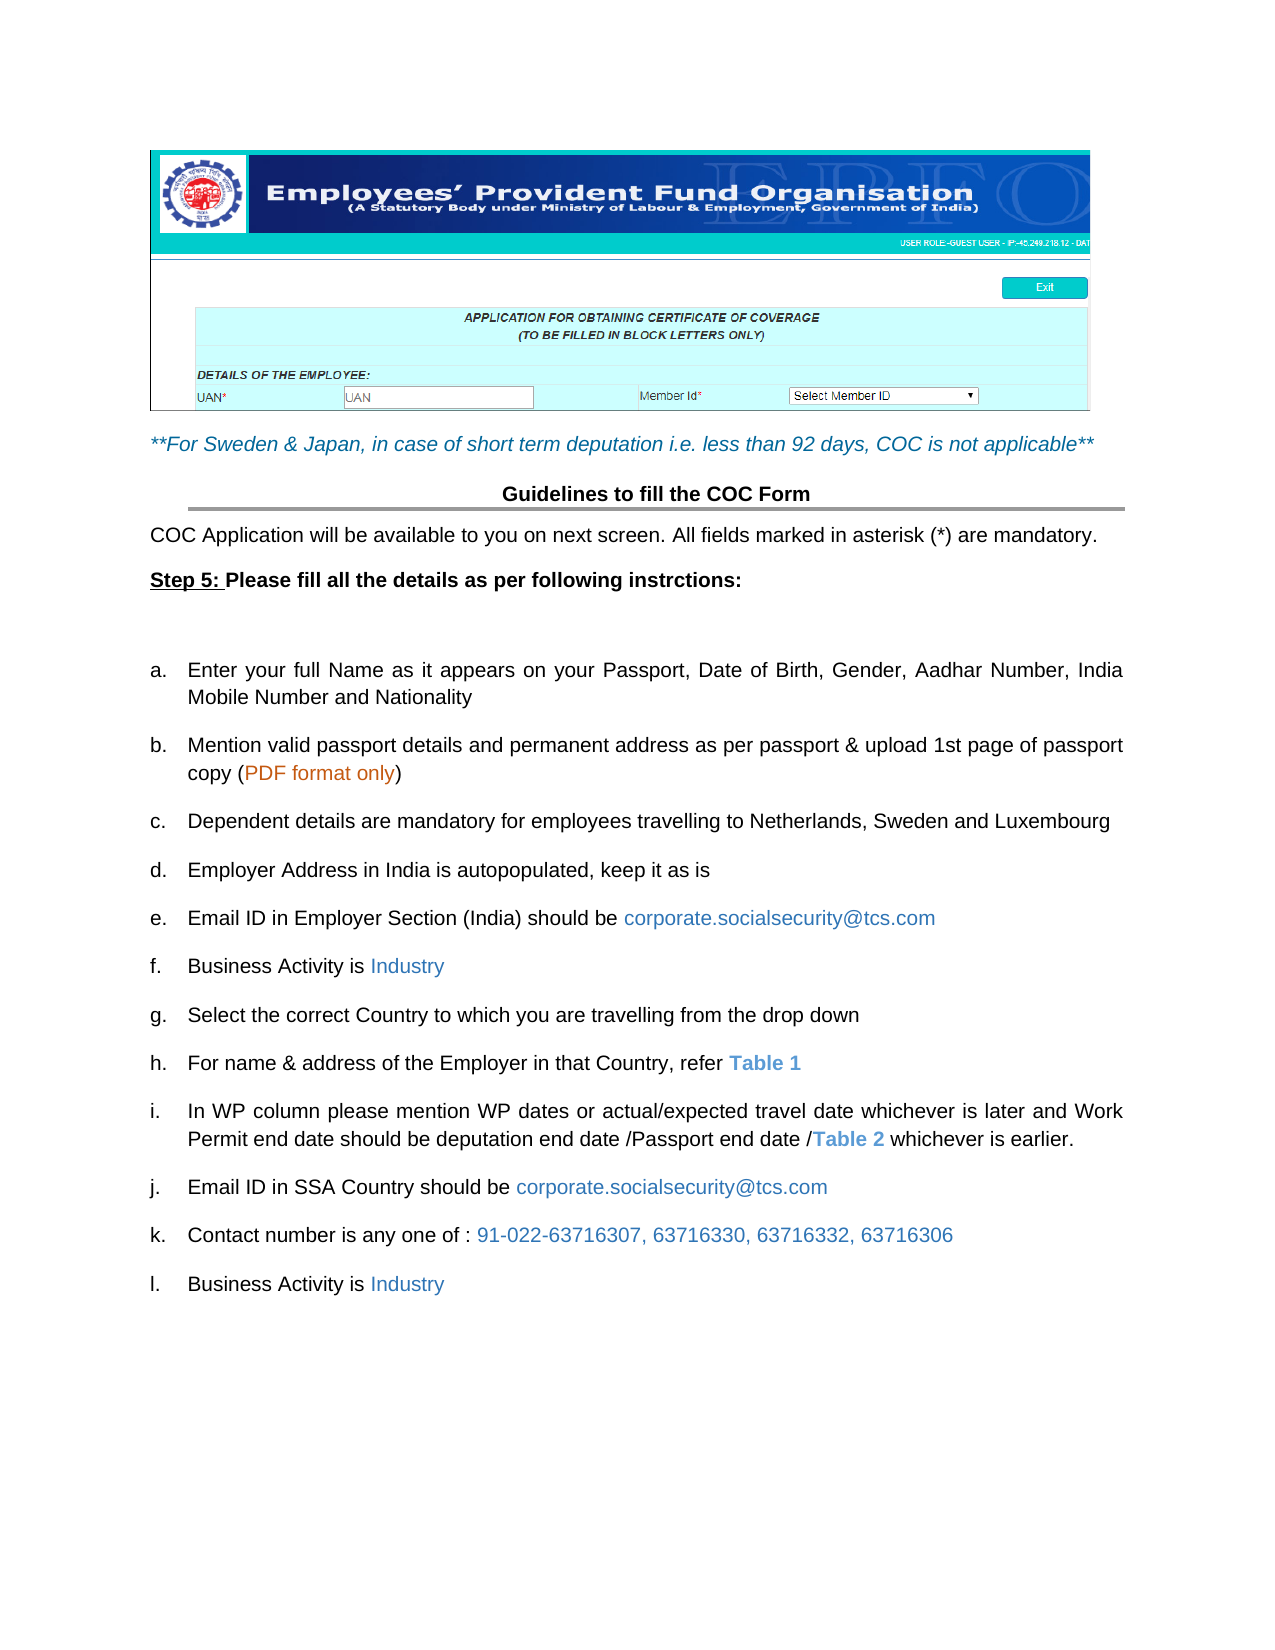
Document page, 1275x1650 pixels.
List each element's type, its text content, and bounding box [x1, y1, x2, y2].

list For name & address of the Employer in that Country, refer Table 1 [150, 1051, 1125, 1075]
text COC Application will be available to you on next screen. All fields marked in asterisk (*) are mandatory. [150, 523, 1125, 547]
list Email ID in Employer Section (India) should be corporate.socialsecurity@tcs.com [150, 906, 1125, 930]
list Email ID in SSA Country should be corporate.socialsecurity@tcs.com [150, 1175, 1125, 1199]
list Select the correct Country to which you are travelling from the drop down [150, 1002, 1125, 1026]
list Employer Address in India is autopopulated, keep it as is [150, 857, 1125, 881]
picture [150, 150, 1091, 411]
text Step 5: Please fill all the details as per following instrctions: [150, 568, 1125, 592]
list Mention valid passport details and permanent address as per passport & upload 1st page of passport copy (PDF format only) [150, 733, 1125, 785]
list Enter your full Name as it appears on your Passport, Date of Birth, Gender, Aadhar Number, India Mobile Number and Nationality [150, 657, 1125, 709]
text **For Sweden & Japan, in case of short term deputation i.e. less than 92 days, COC is not applicable** [150, 431, 1125, 455]
list In WP column please mention WP dates or actual/expected travel date whichever is later and Work Permit end date should be deputation end date /Passport end date /Table 2 whichever is earlier. [150, 1099, 1125, 1151]
list Contact number is any one of : 91-022-63716307, 63716330, 63716332, 63716306 [150, 1223, 1125, 1247]
subtitle Guidelines to fill the COC Form [187, 480, 1125, 511]
list Business Activity is Industry [150, 954, 1125, 978]
list Business Activity is Industry [150, 1272, 1125, 1296]
list Dependent details are mandatory for employees travelling to Netherlands, Sweden and Luxembourg [150, 809, 1125, 833]
